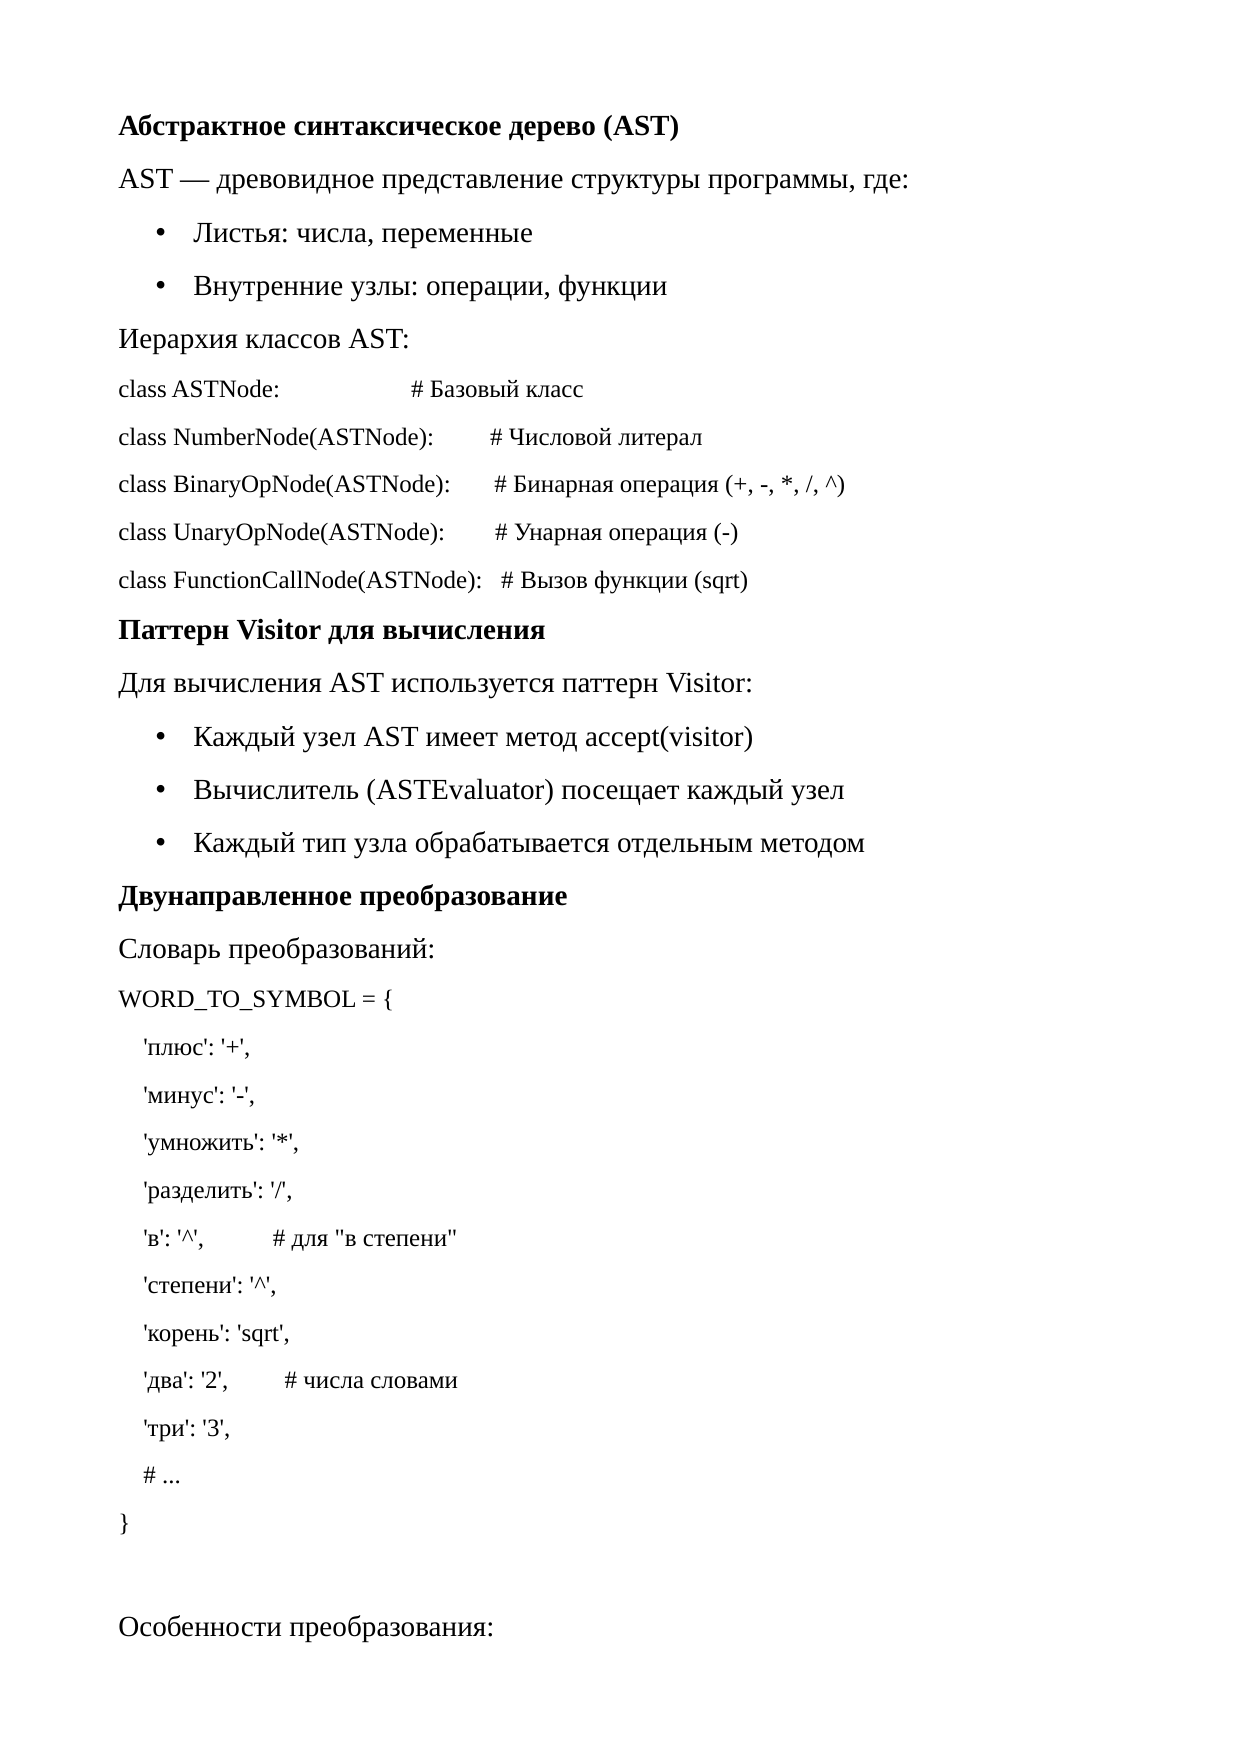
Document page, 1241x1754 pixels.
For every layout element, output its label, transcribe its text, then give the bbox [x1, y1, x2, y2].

text 'корень': 'sqrt', [118, 1318, 1181, 1347]
list Листья: числа, переменные [156, 215, 1181, 248]
text AST — древовидное представление структуры программы, где: [118, 162, 1181, 195]
text 'умножить': '*', [118, 1127, 1181, 1156]
text 'два': '2', # числа словами [118, 1365, 1181, 1394]
list Вычислитель (ASTEvaluator) посещает каждый узел [156, 772, 1181, 806]
text Особенности преобразования: [118, 1609, 1181, 1642]
text class FunctionCallNode(ASTNode): # Вызов функции (sqrt) [118, 565, 1181, 593]
text class ASTNode: # Базовый класс [118, 374, 1181, 403]
text Паттерн Visitor для вычисления [118, 612, 1181, 646]
text class BinaryOpNode(ASTNode): # Бинарная операция (+, -, *, /, ^) [118, 469, 1181, 498]
text class NumberNode(ASTNode): # Числовой литерал [118, 422, 1181, 451]
text 'три': '3', [118, 1413, 1181, 1442]
text Иерархия классов AST: [118, 321, 1181, 355]
text 'в': '^', # для "в степени" [118, 1223, 1181, 1251]
text class UnaryOpNode(ASTNode): # Унарная операция (-) [118, 517, 1181, 546]
list Каждый тип узла обрабатывается отдельным методом [156, 825, 1181, 859]
text WORD_TO_SYMBOL = { [118, 984, 1181, 1013]
list Внутренние узлы: операции, функции [156, 268, 1181, 302]
list Каждый узел AST имеет метод accept(visitor) [156, 719, 1181, 752]
text Абстрактное синтаксическое дерево (AST) [118, 108, 1181, 142]
text Для вычисления AST используется паттерн Visitor: [118, 666, 1181, 699]
text 'разделить': '/', [118, 1175, 1181, 1204]
text Двунаправленное преобразование [118, 878, 1181, 912]
text } [118, 1508, 1181, 1537]
text 'плюс': '+', [118, 1032, 1181, 1061]
text # ... [118, 1461, 1181, 1489]
text 'минус': '-', [118, 1080, 1181, 1108]
text 'степени': '^', [118, 1270, 1181, 1299]
text Словарь преобразований: [118, 931, 1181, 965]
